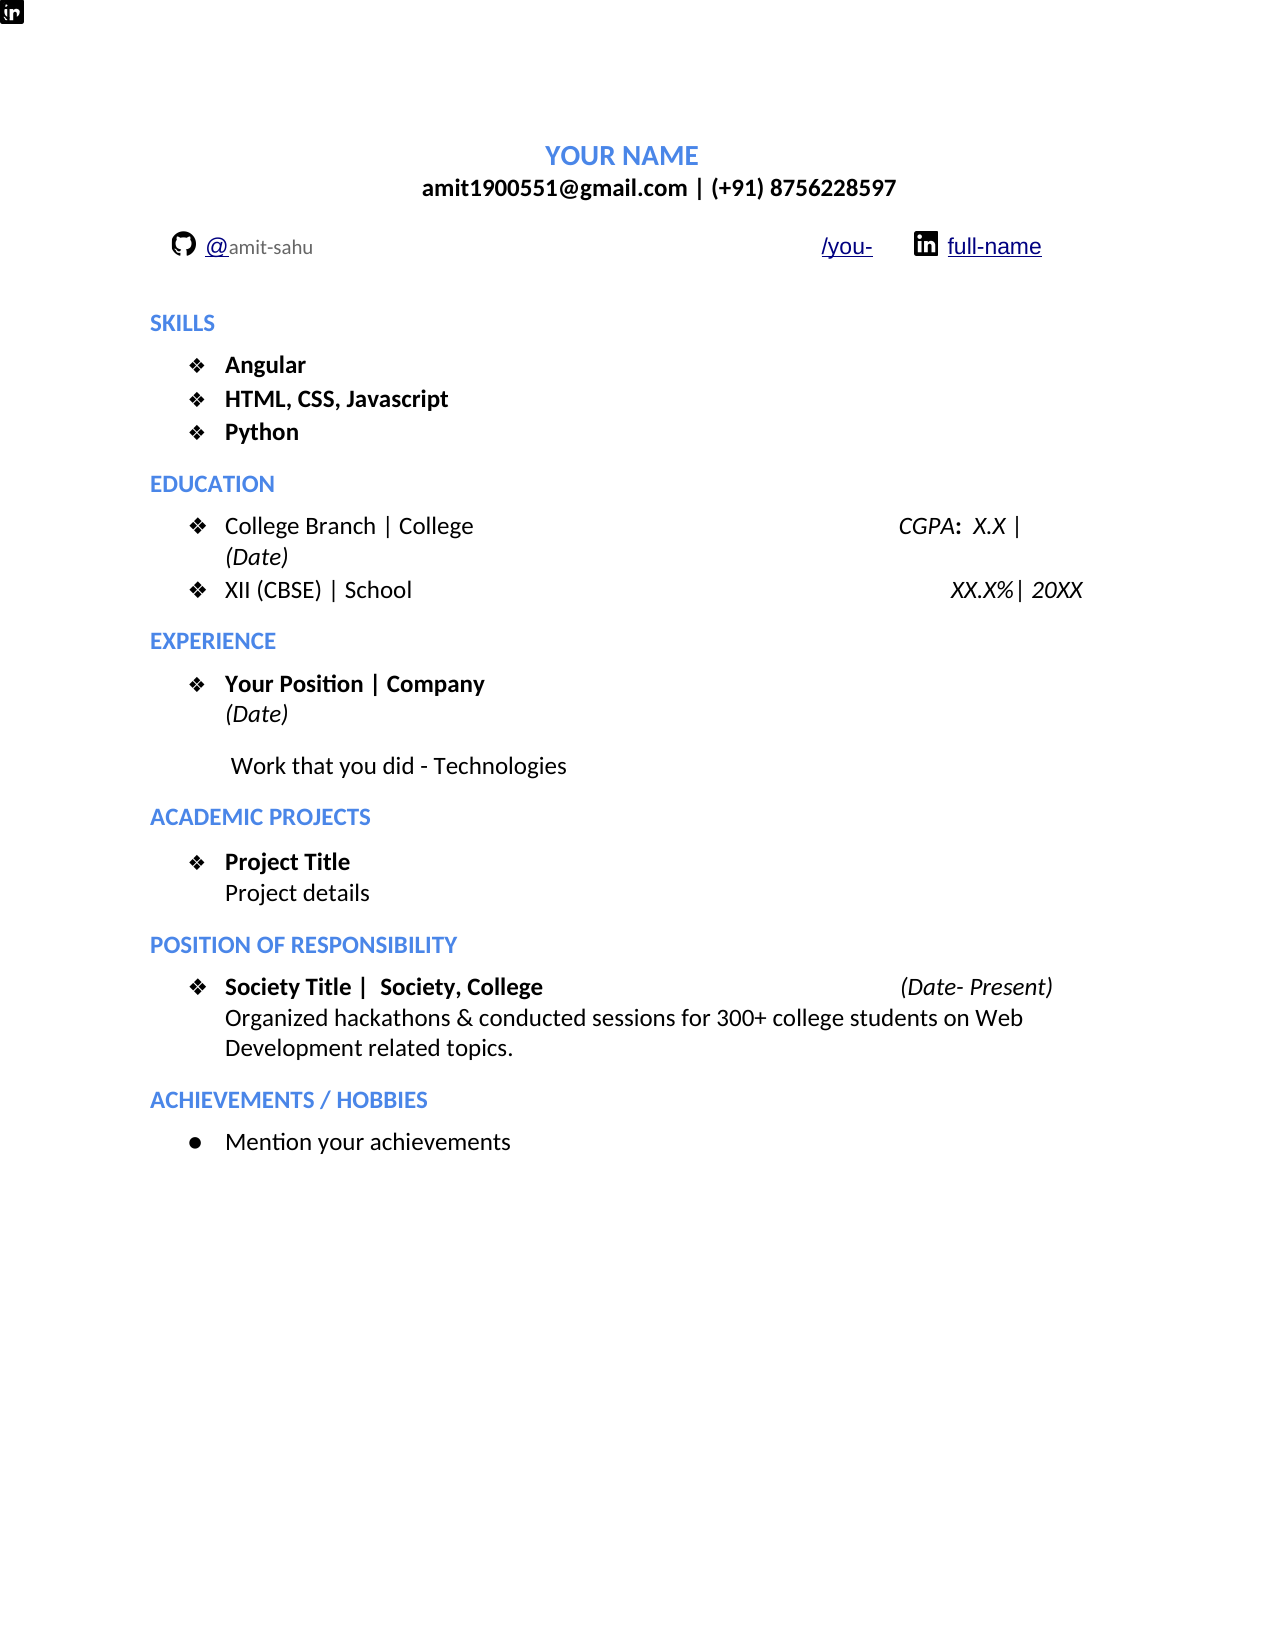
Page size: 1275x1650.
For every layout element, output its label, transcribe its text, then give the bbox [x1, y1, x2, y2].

list Mention your achievements [187, 1126, 1094, 1157]
subtitle HTML, CSS, Javascript [187, 383, 1094, 413]
text POSITION OF RESPONSIBILITY [150, 929, 1094, 959]
subtitle Your Position | Company (Date) [187, 668, 1094, 729]
text ACADEMIC PROJECTS [150, 801, 1094, 832]
text EDUCATION [150, 468, 1094, 498]
picture [0, 0, 24, 24]
title amit1900551@gmail.com | (+91) 8756228597 [150, 173, 1094, 203]
subtitle Python [187, 416, 1094, 447]
list Society Title | Society, College (Date- Present) [187, 971, 1094, 1002]
text SKILLS [150, 307, 1094, 338]
title YOUR NAME [150, 137, 1094, 173]
subtitle Work that you did - Technologies [225, 750, 1094, 780]
subtitle Project Title [187, 843, 1094, 878]
picture [171, 231, 196, 256]
text ACHIEVEMENTS / HOBBIES [150, 1084, 1094, 1114]
subtitle Angular [187, 349, 1094, 380]
list XII (CBSE) | School XX.X%| 20XX [187, 574, 1094, 605]
text EXPERIENCE [150, 626, 1094, 656]
subtitle Project details [225, 878, 1094, 908]
text Organized hackathons & conducted sessions for 300+ college students on Web Development related topics. [225, 1002, 1094, 1063]
list College Branch | College CGPA: X.X | (Date) [187, 510, 1094, 571]
picture [914, 231, 938, 256]
text @amit-sahu /you-full-name [150, 233, 1094, 260]
